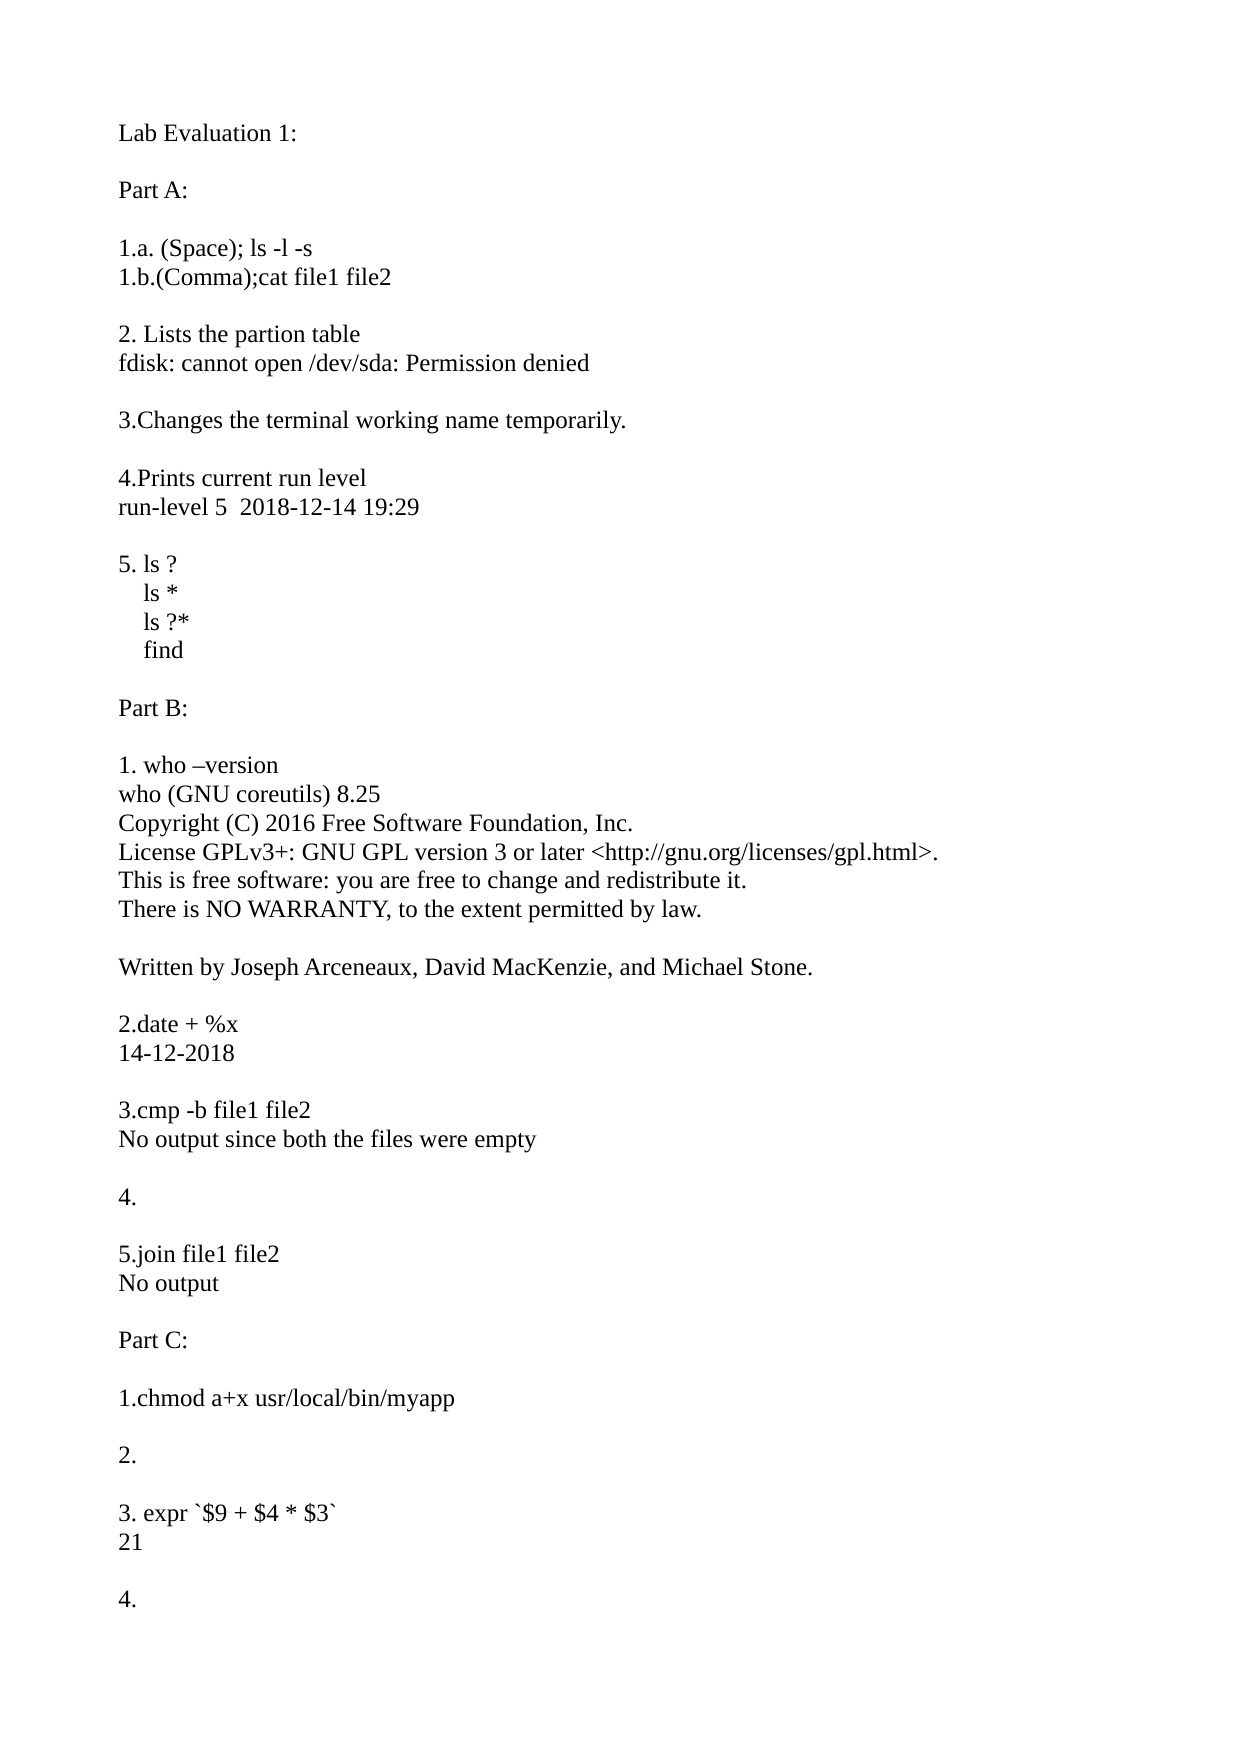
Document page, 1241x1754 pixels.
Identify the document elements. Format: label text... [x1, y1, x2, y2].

text This is free software: you are free to change and redistribute it. [118, 866, 1122, 894]
text Lab Evaluation 1: [118, 118, 1122, 147]
text No output [118, 1268, 1122, 1297]
text find [118, 636, 1122, 664]
text 3.cmp -b file1 file2 [118, 1096, 1122, 1124]
text No output since both the files were empty [118, 1124, 1122, 1153]
text 1.a. (Space); ls -l -s [118, 233, 1122, 262]
text 21 [118, 1527, 1122, 1556]
text 5.join file1 file2 [118, 1239, 1122, 1268]
text 4. [118, 1584, 1122, 1613]
text 4. [118, 1182, 1122, 1211]
text Copyright (C) 2016 Free Software Foundation, Inc. [118, 808, 1122, 837]
text 4.Prints current run level [118, 463, 1122, 492]
text 2.date + %x [118, 1009, 1122, 1038]
text ls ?* [118, 607, 1122, 636]
text ls * [118, 578, 1122, 607]
text who (GNU coreutils) 8.25 [118, 779, 1122, 808]
text License GPLv3+: GNU GPL version 3 or later <http://gnu.org/licenses/gpl.html>. [118, 837, 1122, 866]
text 1. who –version [118, 751, 1122, 779]
text 5. ls ? [118, 549, 1122, 578]
text fdisk: cannot open /dev/sda: Permission denied [118, 348, 1122, 377]
text Part A: [118, 176, 1122, 204]
text run-level 5 2018-12-14 19:29 [118, 492, 1122, 521]
text 1.b.(Comma);cat file1 file2 [118, 262, 1122, 291]
text 3.Changes the terminal working name temporarily. [118, 406, 1122, 434]
text 14-12-2018 [118, 1038, 1122, 1067]
text 2. Lists the partion table [118, 319, 1122, 348]
text Part B: [118, 693, 1122, 722]
text 3. expr `$9 + $4 * $3` [118, 1498, 1122, 1527]
text Written by Joseph Arceneaux, David MacKenzie, and Michael Stone. [118, 952, 1122, 981]
text There is NO WARRANTY, to the extent permitted by law. [118, 894, 1122, 923]
text Part C: [118, 1326, 1122, 1354]
text 1.chmod a+x usr/local/bin/myapp [118, 1383, 1122, 1412]
text 2. [118, 1441, 1122, 1469]
